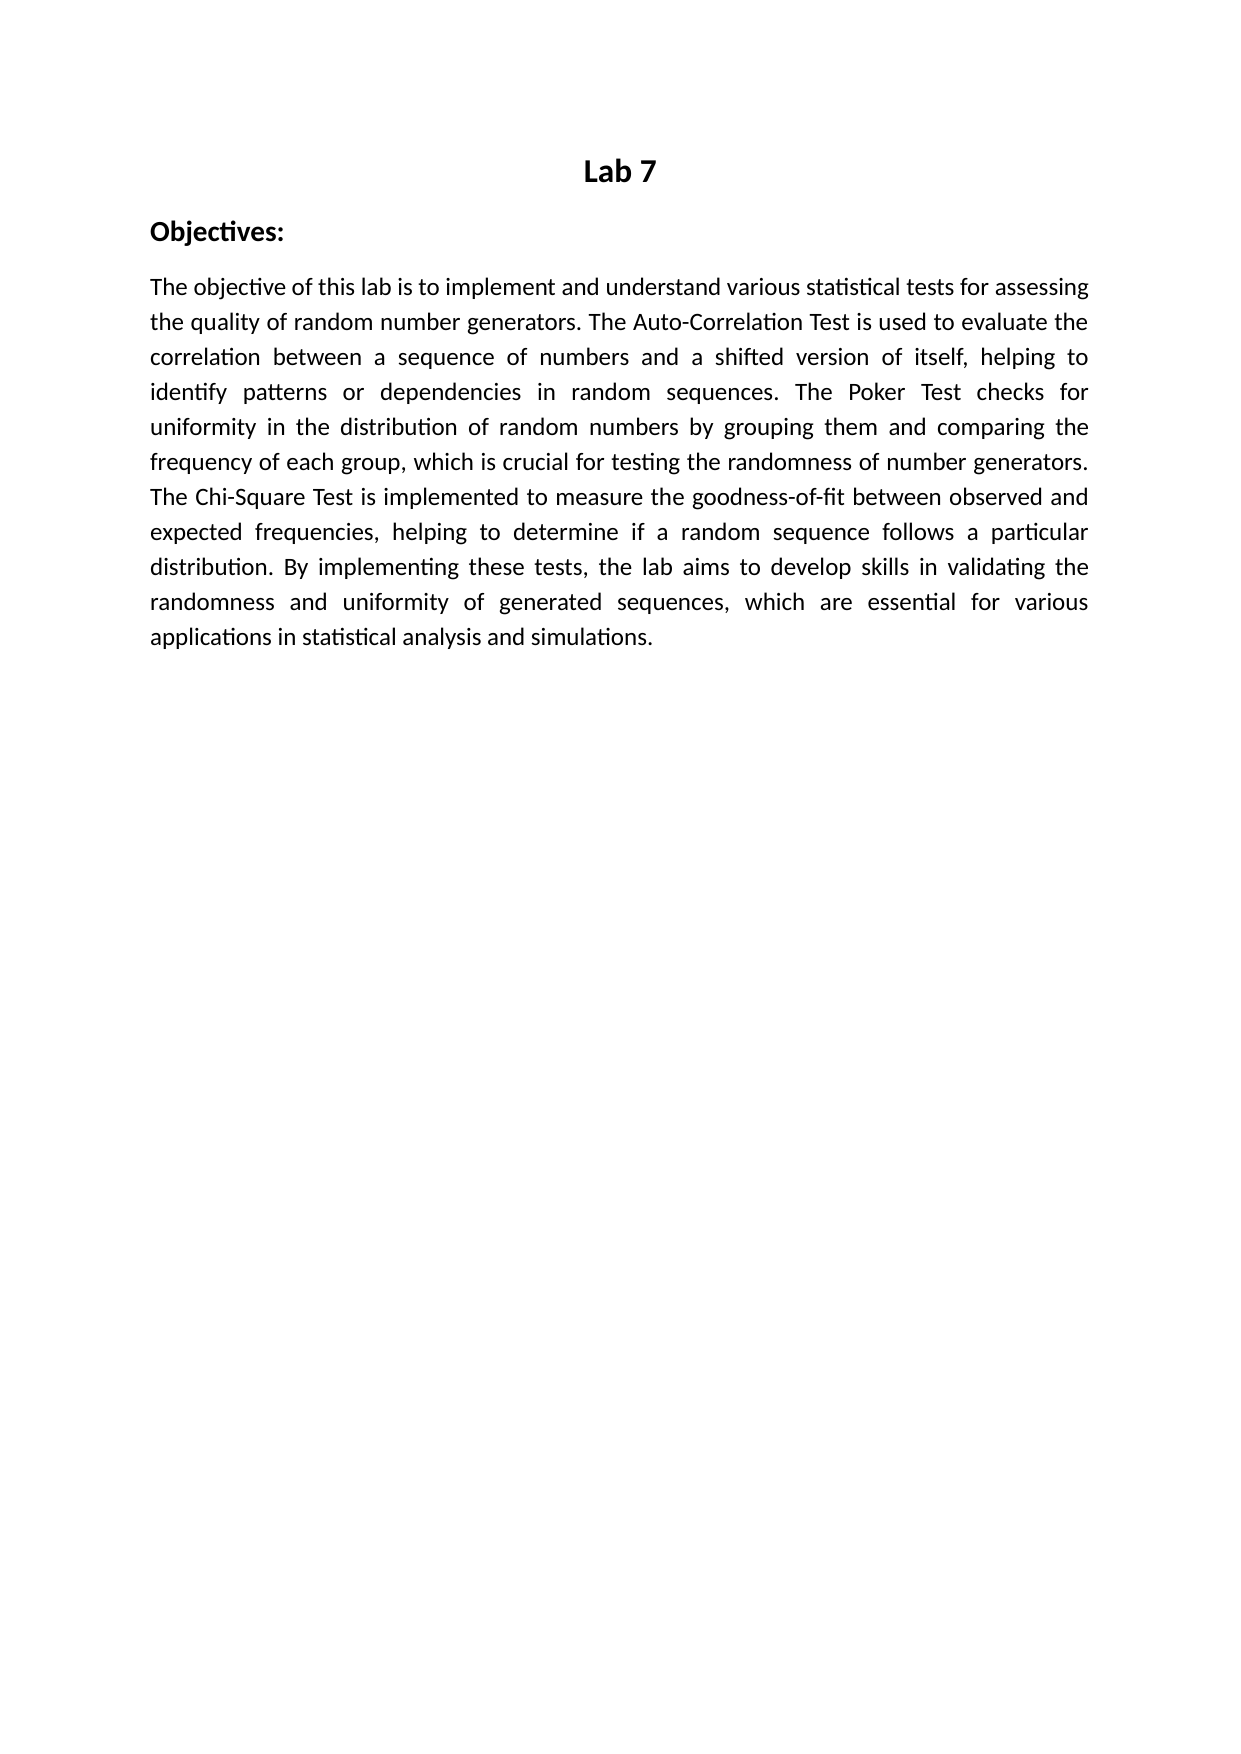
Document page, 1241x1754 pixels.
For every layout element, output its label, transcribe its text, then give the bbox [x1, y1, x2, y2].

text The objective of this lab is to implement and understand various statistical tests for assessing the quality of random number generators. The Auto-Correlation Test is used to evaluate the correlation between a sequence of numbers and a shifted version of itself, helping to identify patterns or dependencies in random sequences. The Poker Test checks for uniformity in the distribution of random numbers by grouping them and comparing the frequency of each group, which is crucial for testing the randomness of number generators. The Chi-Square Test is implemented to measure the goodness-of-fit between observed and expected frequencies, helping to determine if a random sequence follows a particular distribution. By implementing these tests, the lab aims to develop skills in validating the randomness and uniformity of generated sequences, which are essential for various applications in statistical analysis and simulations. [150, 271, 1090, 652]
text Objectives: [150, 213, 1090, 249]
text Lab 7 [150, 150, 1090, 191]
